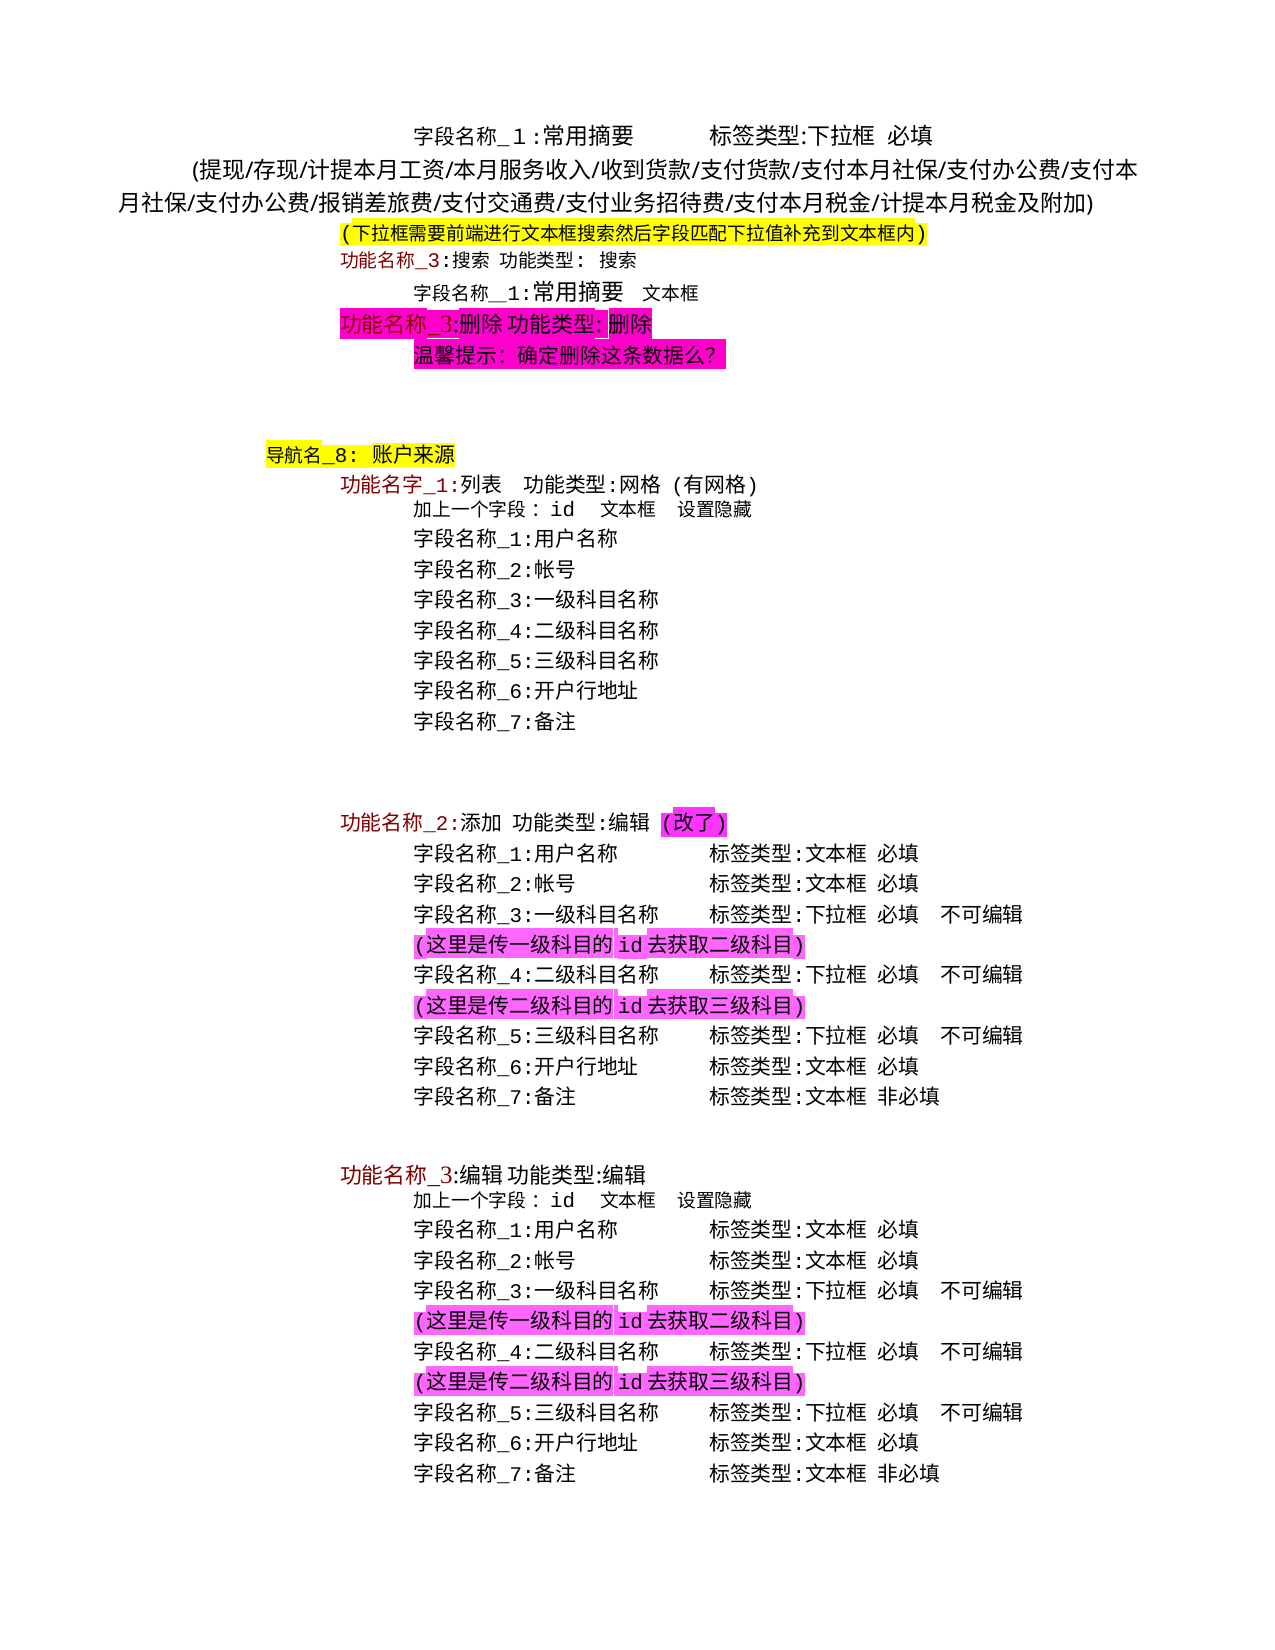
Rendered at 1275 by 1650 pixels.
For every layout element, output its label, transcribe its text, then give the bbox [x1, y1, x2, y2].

text 字段名称_5:三级科目名称 标签类型:下拉框 必填 不可编辑 [118, 1019, 1157, 1050]
text 字段名称_6:开户行地址 标签类型:文本框 必填 [118, 1426, 1157, 1457]
text 字段名称_3:一级科目名称 标签类型:下拉框 必填 不可编辑 [118, 1274, 1157, 1305]
text 字段名称_6:开户行地址 标签类型:文本框 必填 [118, 1050, 1157, 1080]
text 功能名称_3:删除 功能类型: 删除 [118, 307, 1157, 339]
text 字段名称_4:二级科目名称 标签类型:下拉框 必填 不可编辑 [118, 959, 1157, 989]
text 字段名称_7:备注 标签类型:文本框 非必填 [118, 1457, 1157, 1487]
text 字段名称_5:三级科目名称 标签类型:下拉框 必填 不可编辑 [118, 1396, 1157, 1426]
text (这里是传二级科目的id去获取三级科目) [118, 989, 1157, 1019]
text (下拉框需要前端进行文本框搜索然后字段匹配下拉值补充到文本框内) [118, 218, 1157, 246]
text 温馨提示：确定删除这条数据么？ [118, 339, 1157, 369]
text 字段名称_2:帐号 标签类型:文本框 必填 [118, 1244, 1157, 1274]
text 字段名称_5:三级科目名称 [118, 644, 1157, 675]
text 导航名_8: 账户来源 [118, 440, 1157, 468]
text 字段名称_7:备注 [118, 705, 1157, 736]
text 功能名称_3:编辑 功能类型:编辑 [118, 1158, 1157, 1190]
text 字段名称_3:一级科目名称 标签类型:下拉框 必填 不可编辑 [118, 898, 1157, 928]
text 字段名称_7:备注 标签类型:文本框 非必填 [118, 1080, 1157, 1111]
text (这里是传一级科目的id去获取二级科目) [118, 1305, 1157, 1335]
text (这里是传一级科目的id去获取二级科目) [118, 928, 1157, 959]
text 字段名称_2:帐号 标签类型:文本框 必填 [118, 867, 1157, 898]
text 字段名称＿1:常用摘要 文本框 [118, 274, 1157, 307]
text 字段名称_1:用户名称 [118, 523, 1157, 553]
text 字段名称_1:用户名称 标签类型:文本框 必填 [118, 837, 1157, 867]
text 字段名称_4:二级科目名称 标签类型:下拉框 必填 不可编辑 [118, 1335, 1157, 1366]
text 字段名称_１:常用摘要 标签类型:下拉框 必填 [118, 118, 1157, 151]
text 功能名称_3:搜索 功能类型: 搜索 [118, 246, 1157, 274]
text 字段名称_3:一级科目名称 [118, 583, 1157, 614]
text 字段名称_1:用户名称 标签类型:文本框 必填 [118, 1213, 1157, 1244]
text 加上一个字段 ：id 文本框 设置隐藏 [118, 1190, 1157, 1213]
text 功能名字_1:列表 功能类型:网格 (有网格) [118, 468, 1157, 499]
text 功能名称_2:添加 功能类型:编辑 (改了) [118, 807, 1157, 837]
text (这里是传二级科目的id去获取三级科目) [118, 1366, 1157, 1396]
text 加上一个字段 ：id 文本框 设置隐藏 [118, 499, 1157, 523]
text 字段名称_6:开户行地址 [118, 675, 1157, 705]
text (提现/存现/计提本月工资/本月服务收入/收到货款/支付货款/支付本月社保/支付办公费/支付本月社保/支付办公费/报销差旅费/支付交通费/支付业务招待费/支付本月税金/计提本月税金及附加) [118, 151, 1157, 218]
text 字段名称_2:帐号 [118, 553, 1157, 583]
text 字段名称_4:二级科目名称 [118, 614, 1157, 644]
